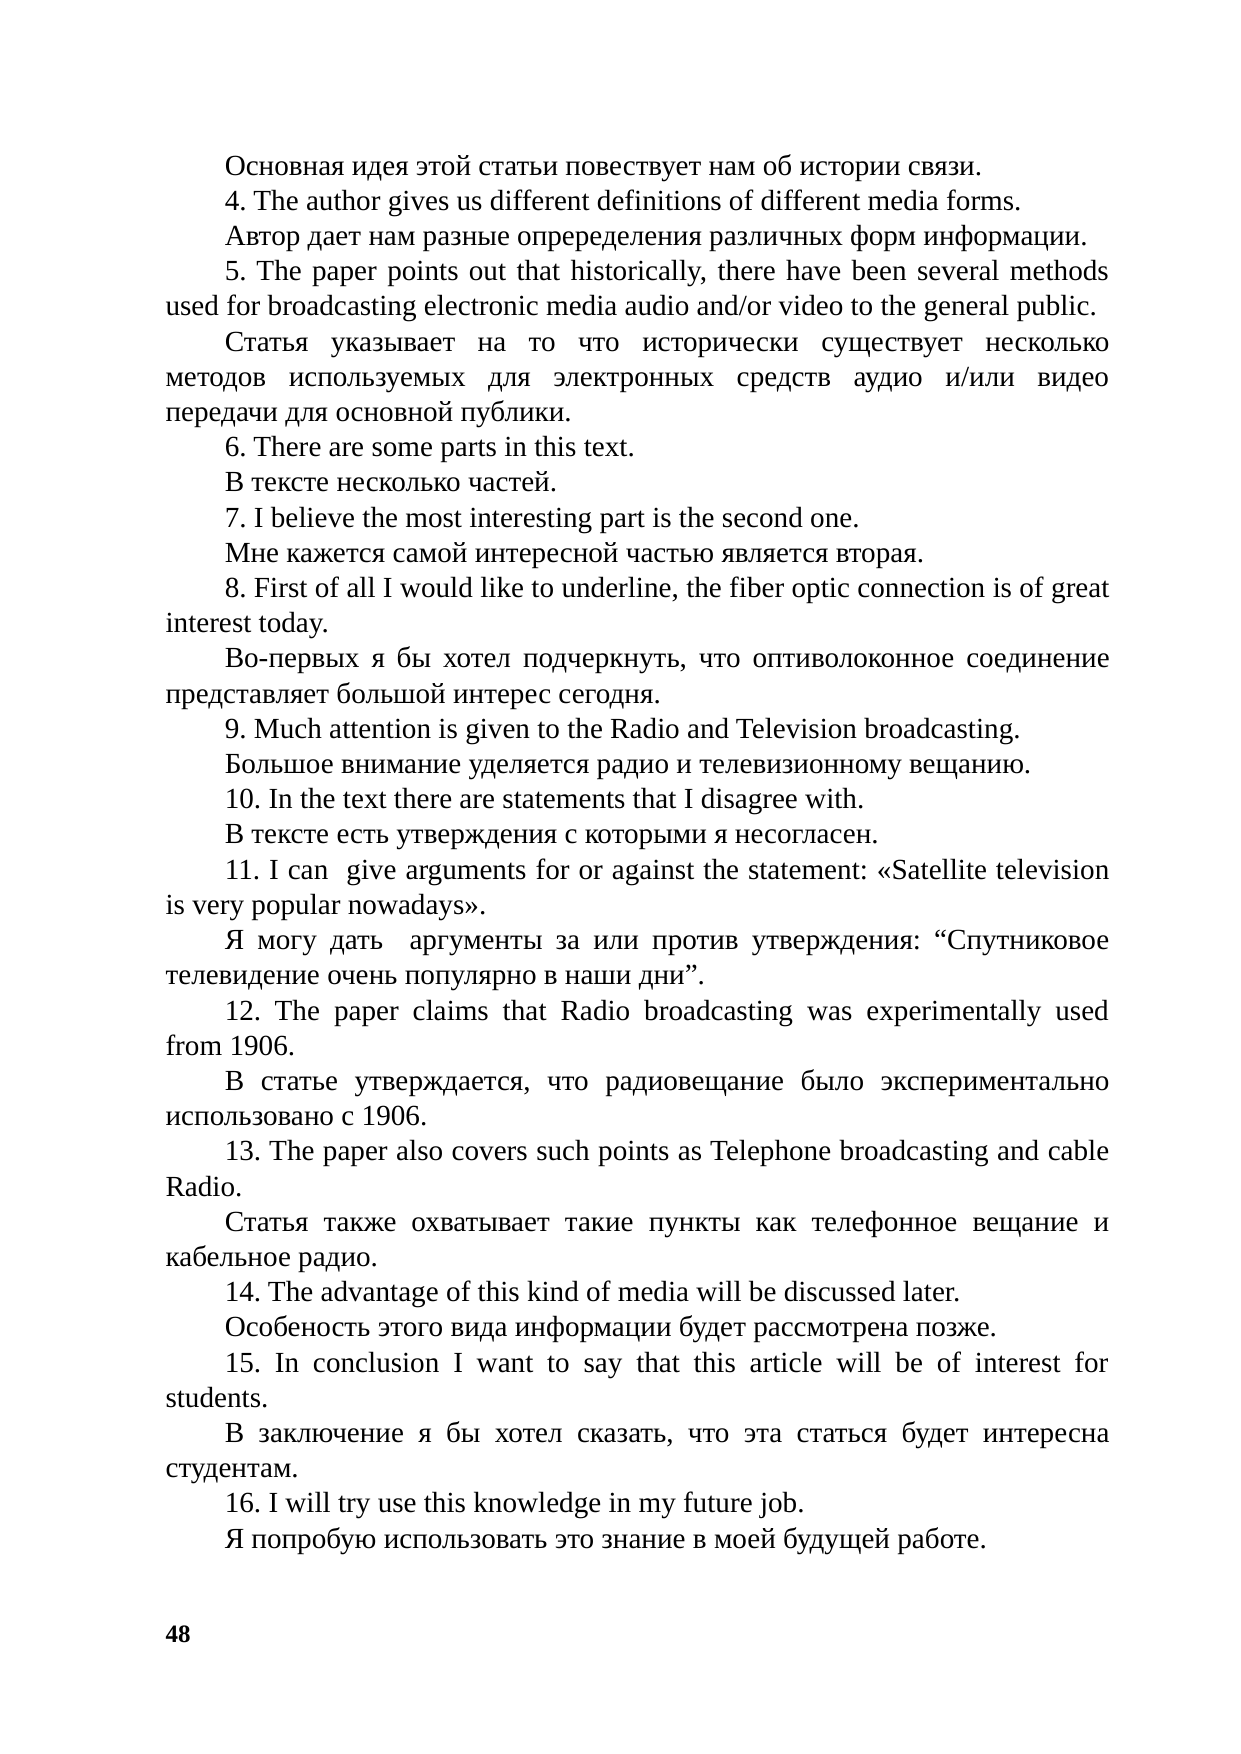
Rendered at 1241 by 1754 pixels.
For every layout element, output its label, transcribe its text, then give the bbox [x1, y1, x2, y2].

text В заключение я бы хотел сказать, что эта статься будет интересна студентам. [165, 1415, 1110, 1484]
text 6. There are some parts in this text. [165, 429, 1110, 463]
text 16. I will try use this knowledge in my future job. [165, 1486, 1110, 1519]
text В тексте есть утверждения с которыми я несогласен. [165, 817, 1110, 850]
text 15. In conclusion I want to say that this article will be of interest for students. [165, 1345, 1110, 1413]
text Особеность этого вида информации будет рассмотрена позже. [165, 1309, 1110, 1343]
text В тексте несколько частей. [165, 464, 1110, 498]
text Большое внимание уделяется радио и телевизионному вещанию. [165, 746, 1110, 780]
text Статья указывает на то что исторически существует несколько методов используемых для электронных средств аудио и/или видео передачи для основной публики. [165, 324, 1110, 428]
text 8. First of all I would like to underline, the fiber optic connection is of great interest today. [165, 570, 1110, 639]
text Основная идея этой статьи повествует нам об истории связи. [165, 148, 1110, 181]
text Я попробую использовать это знание в моей будущей работе. [165, 1521, 1110, 1554]
text 5. The paper points out that historically, there have been several methods used for broadcasting electronic media audio and/or video to the general public. [165, 253, 1110, 322]
text 11. I can give arguments for or against the statement: «Satellite television is very popular nowadays». [165, 852, 1110, 921]
text Я могу дать аргументы за или против утверждения: “Спутниковое телевидение очень популярно в наши дни”. [165, 922, 1110, 991]
text Мне кажется самой интересной частью является вторая. [165, 535, 1110, 568]
text Статья также охватывает такие пункты как телефонное вещание и кабельное радио. [165, 1204, 1110, 1273]
text Автор дает нам разные опреределения различных форм информации. [165, 218, 1110, 252]
text 14. The advantage of this kind of media will be discussed later. [165, 1274, 1110, 1308]
text 12. The paper claims that Radio broadcasting was experimentally used from 1906. [165, 993, 1110, 1061]
text 13. The paper also covers such points as Telephone broadcasting and cable Radio. [165, 1133, 1110, 1202]
text 9. Much attention is given to the Radio and Television broadcasting. [165, 711, 1110, 744]
text В статье утверждается, что радиовещание было экспериментально использовано с 1906. [165, 1063, 1110, 1132]
text 7. I believe the most interesting part is the second one. [165, 500, 1110, 533]
text 4. The author gives us different definitions of different media forms. [165, 183, 1110, 216]
text Во-первых я бы хотел подчеркнуть, что оптиволоконное соединение представляет большой интерес сегодня. [165, 641, 1110, 709]
text 10. In the text there are statements that I disagree with. [165, 781, 1110, 815]
